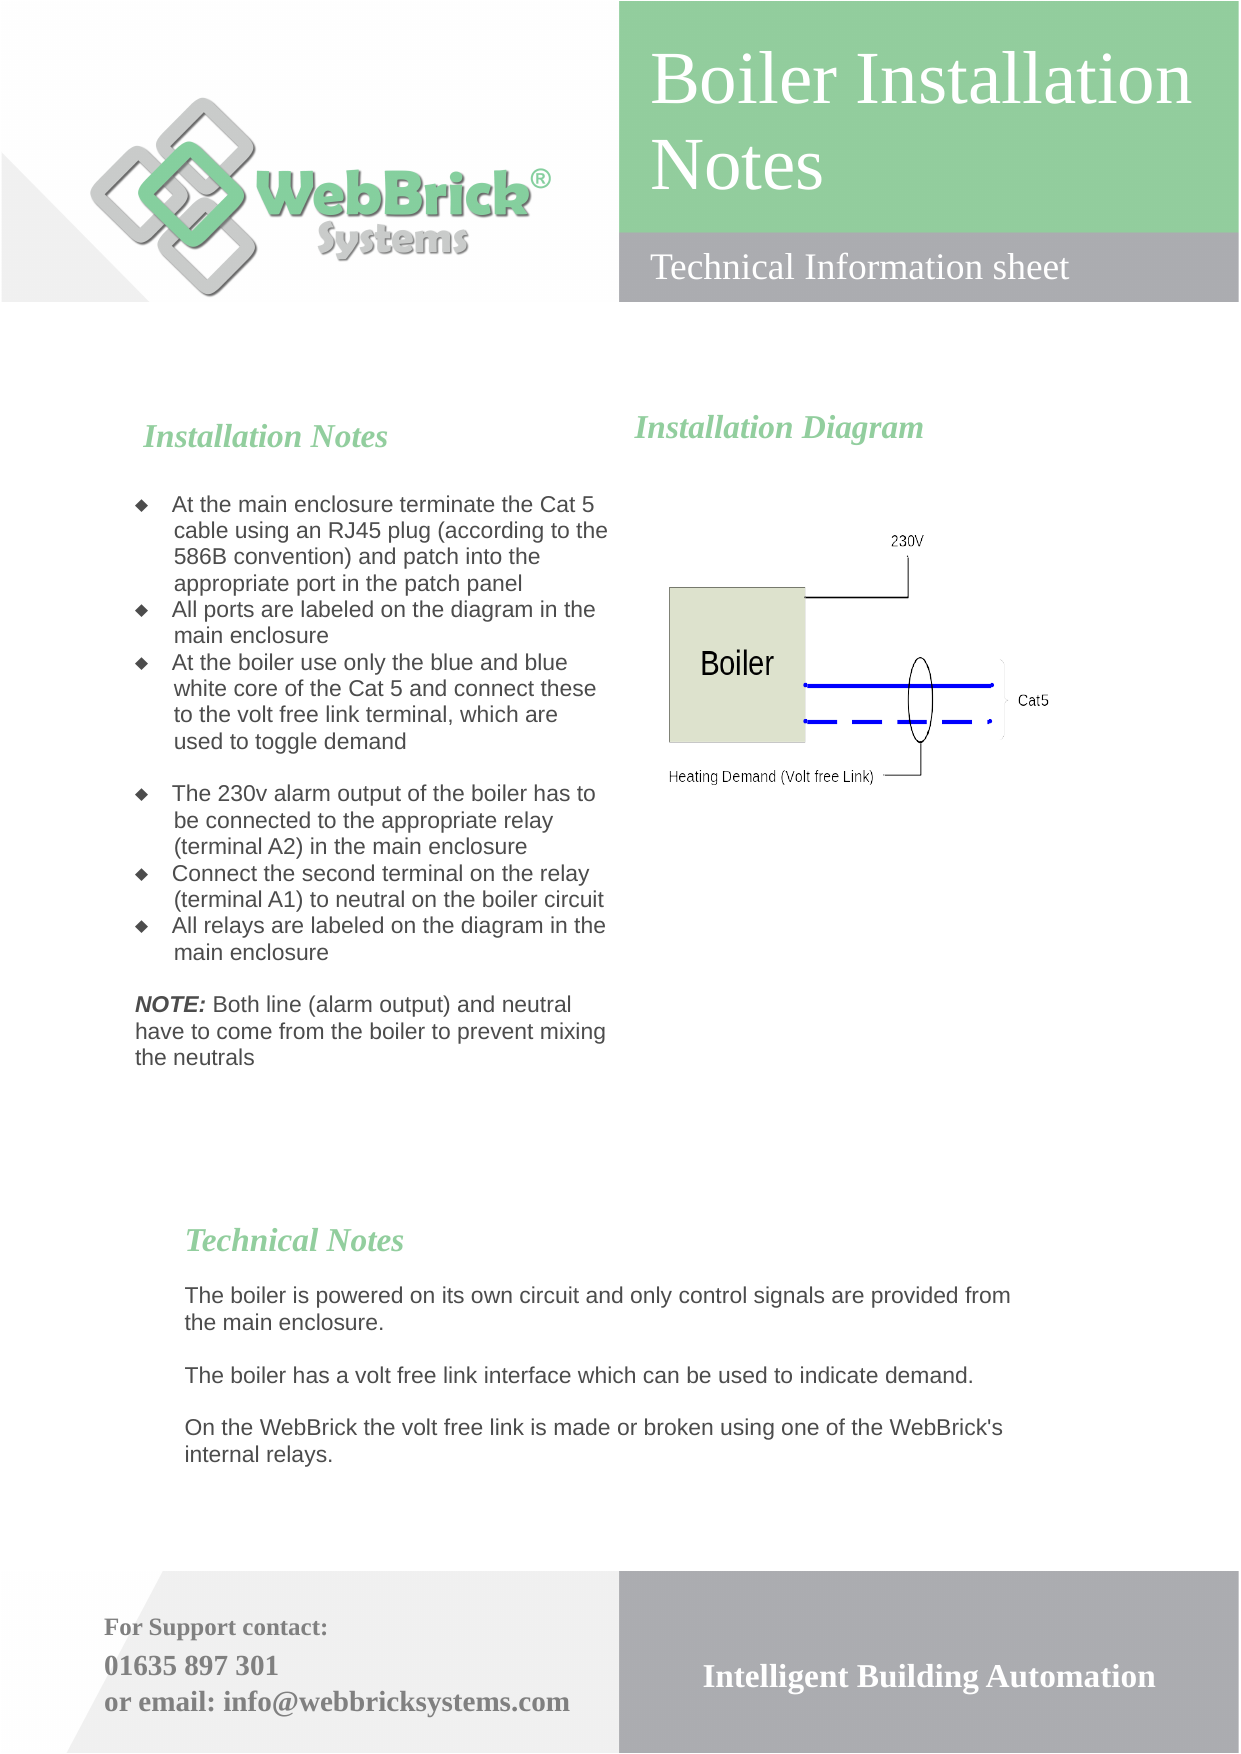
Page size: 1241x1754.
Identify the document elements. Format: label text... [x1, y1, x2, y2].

picture [1, 1, 1239, 302]
picture [1, 1571, 1239, 1753]
text Installation Diagram [626, 407, 1085, 445]
text NOTE: Both line (alarm output) and neutral have to come from the boiler to prevent mixing the neutrals [135, 991, 609, 1070]
text On the WebBrick the volt free link is made or broken using one of the WebBrick's internal relays. [184, 1414, 1020, 1467]
text Technical Information sheet [650, 244, 1209, 286]
text The boiler has a volt free link interface which can be used to indicate demand. [184, 1362, 1020, 1388]
text The boiler is powered on its own circuit and only control signals are provided from the main enclosure. [184, 1282, 1020, 1335]
list All ports are labeled on the diagram in the main enclosure [135, 596, 609, 649]
text or email: info@webbricksystems.com [104, 1684, 615, 1717]
text 01635 897 301 [104, 1648, 615, 1681]
text For Support contact: [104, 1612, 615, 1641]
text Installation Notes [135, 416, 609, 454]
text Boiler Installation Notes [650, 33, 1209, 206]
list The 230v alarm output of the boiler has to be connected to the appropriate relay (terminal A2) in the main enclosure [135, 780, 609, 859]
list At the main enclosure terminate the Cat 5 cable using an RJ45 plug (according to the 586B convention) and patch into the appropriate port in the patch panel [135, 491, 609, 596]
text Technical Notes [184, 1220, 1020, 1258]
list All relays are labeled on the diagram in the main enclosure [135, 912, 609, 965]
list Connect the second terminal on the relay (terminal A1) to neutral on the boiler circuit [135, 859, 609, 912]
list At the boiler use only the blue and blue white core of the Cat 5 and connect these to the volt free link terminal, which are used to toggle demand [135, 649, 609, 754]
text Intelligent Building Automation [635, 1657, 1223, 1695]
